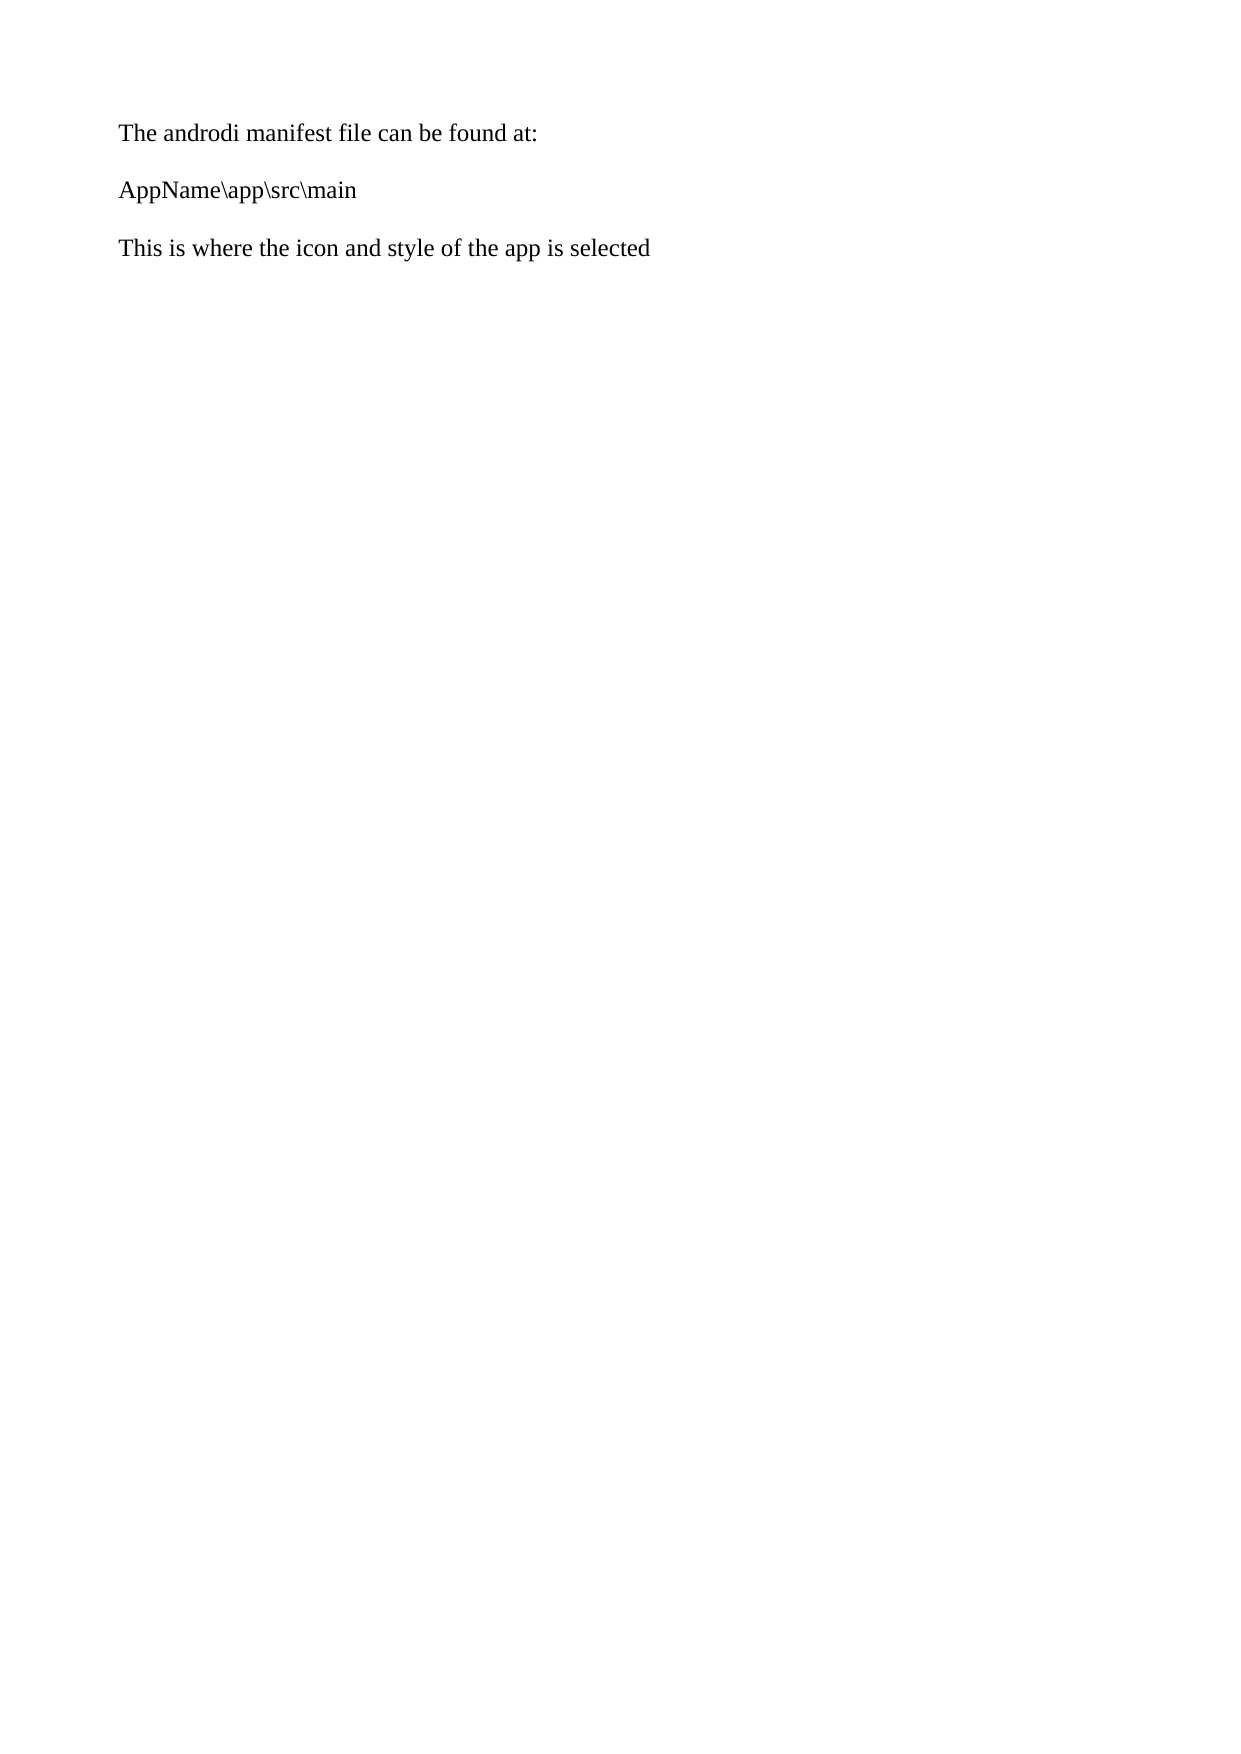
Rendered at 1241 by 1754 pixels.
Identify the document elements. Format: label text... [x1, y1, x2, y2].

text This is where the icon and style of the app is selected [118, 233, 1122, 262]
text AppName\app\src\main [118, 176, 1122, 204]
text The androdi manifest file can be found at: [118, 118, 1122, 147]
